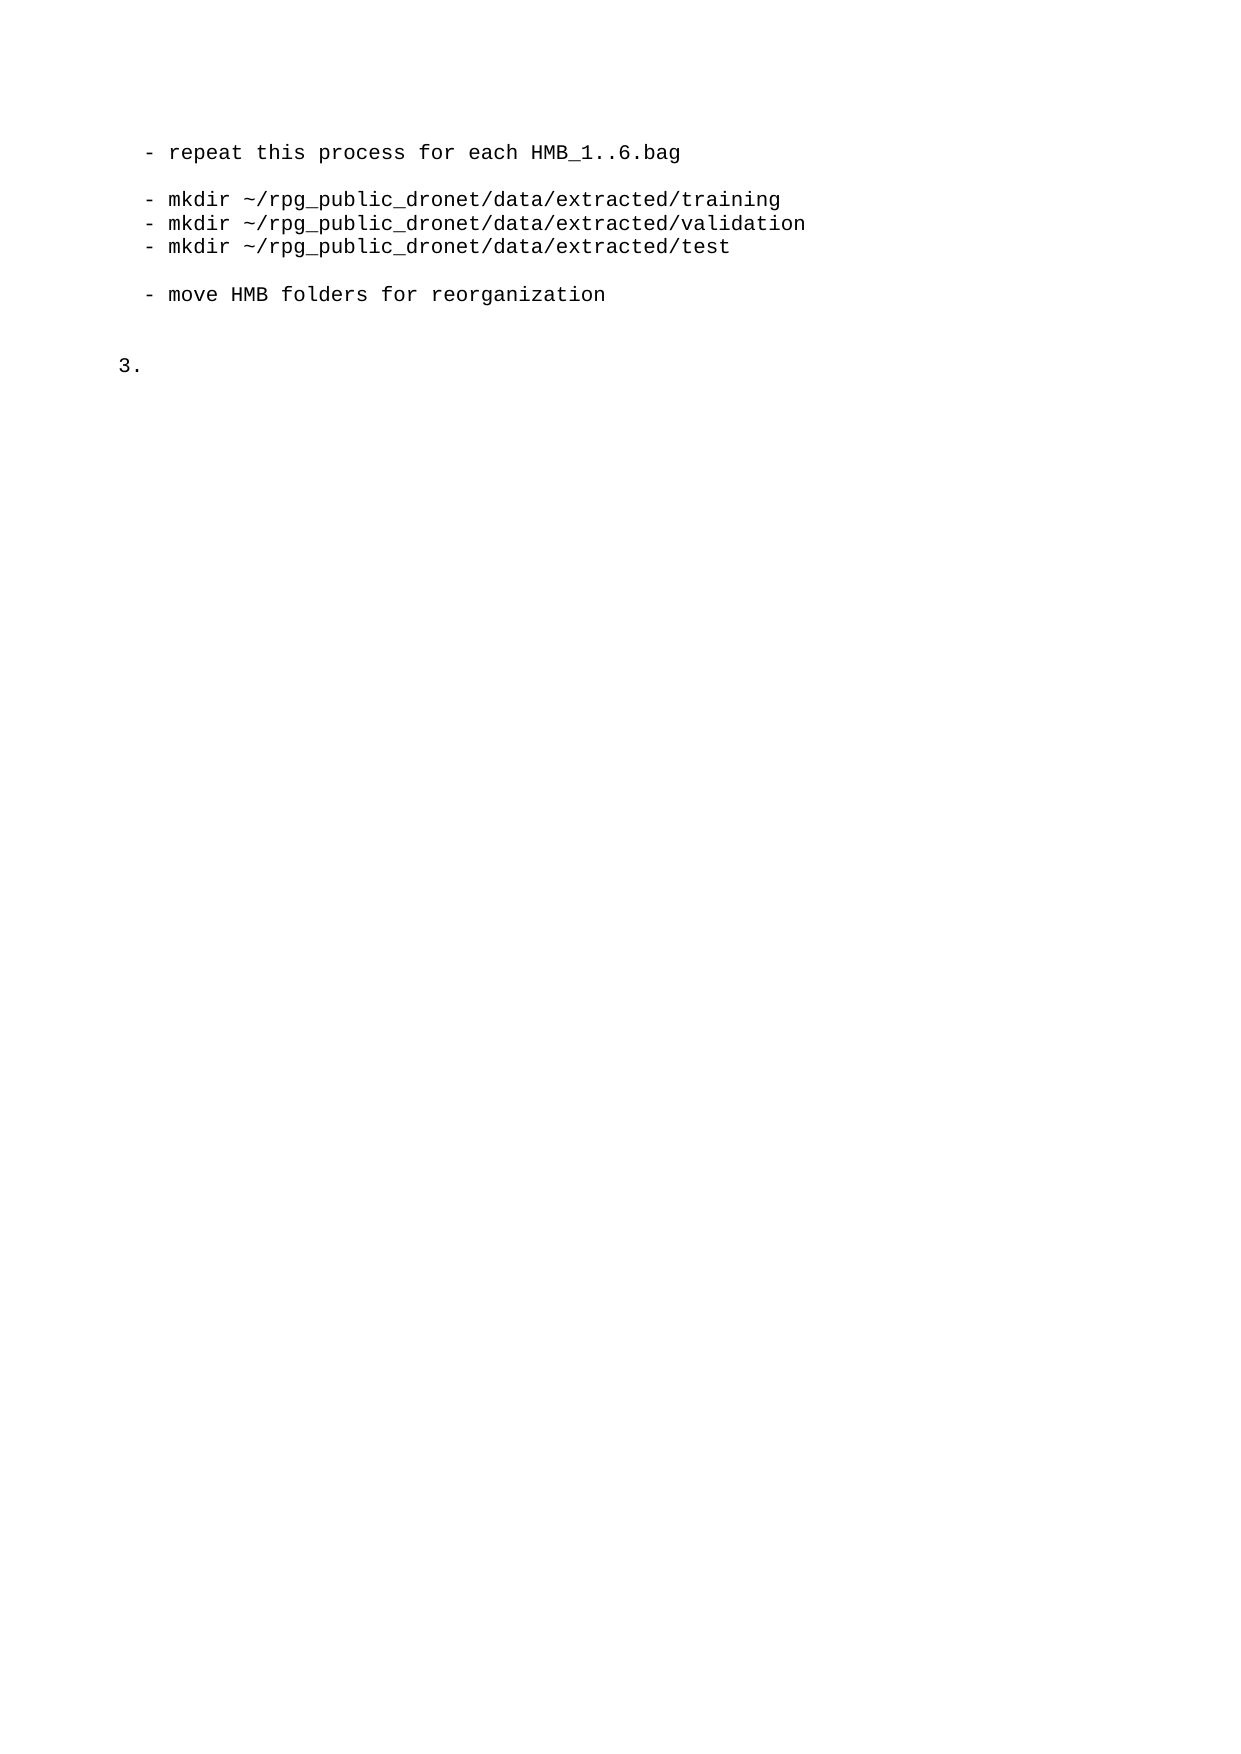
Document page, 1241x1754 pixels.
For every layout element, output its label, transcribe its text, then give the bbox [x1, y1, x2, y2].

text 3. [118, 354, 1122, 378]
text - mkdir ~/rpg_public_dronet/data/extracted/validation [118, 213, 1122, 236]
text - mkdir ~/rpg_public_dronet/data/extracted/training [118, 189, 1122, 213]
text - move HMB folders for reorganization [118, 284, 1122, 307]
text - mkdir ~/rpg_public_dronet/data/extracted/test [118, 236, 1122, 260]
text - repeat this process for each HMB_1..6.bag [118, 142, 1122, 165]
